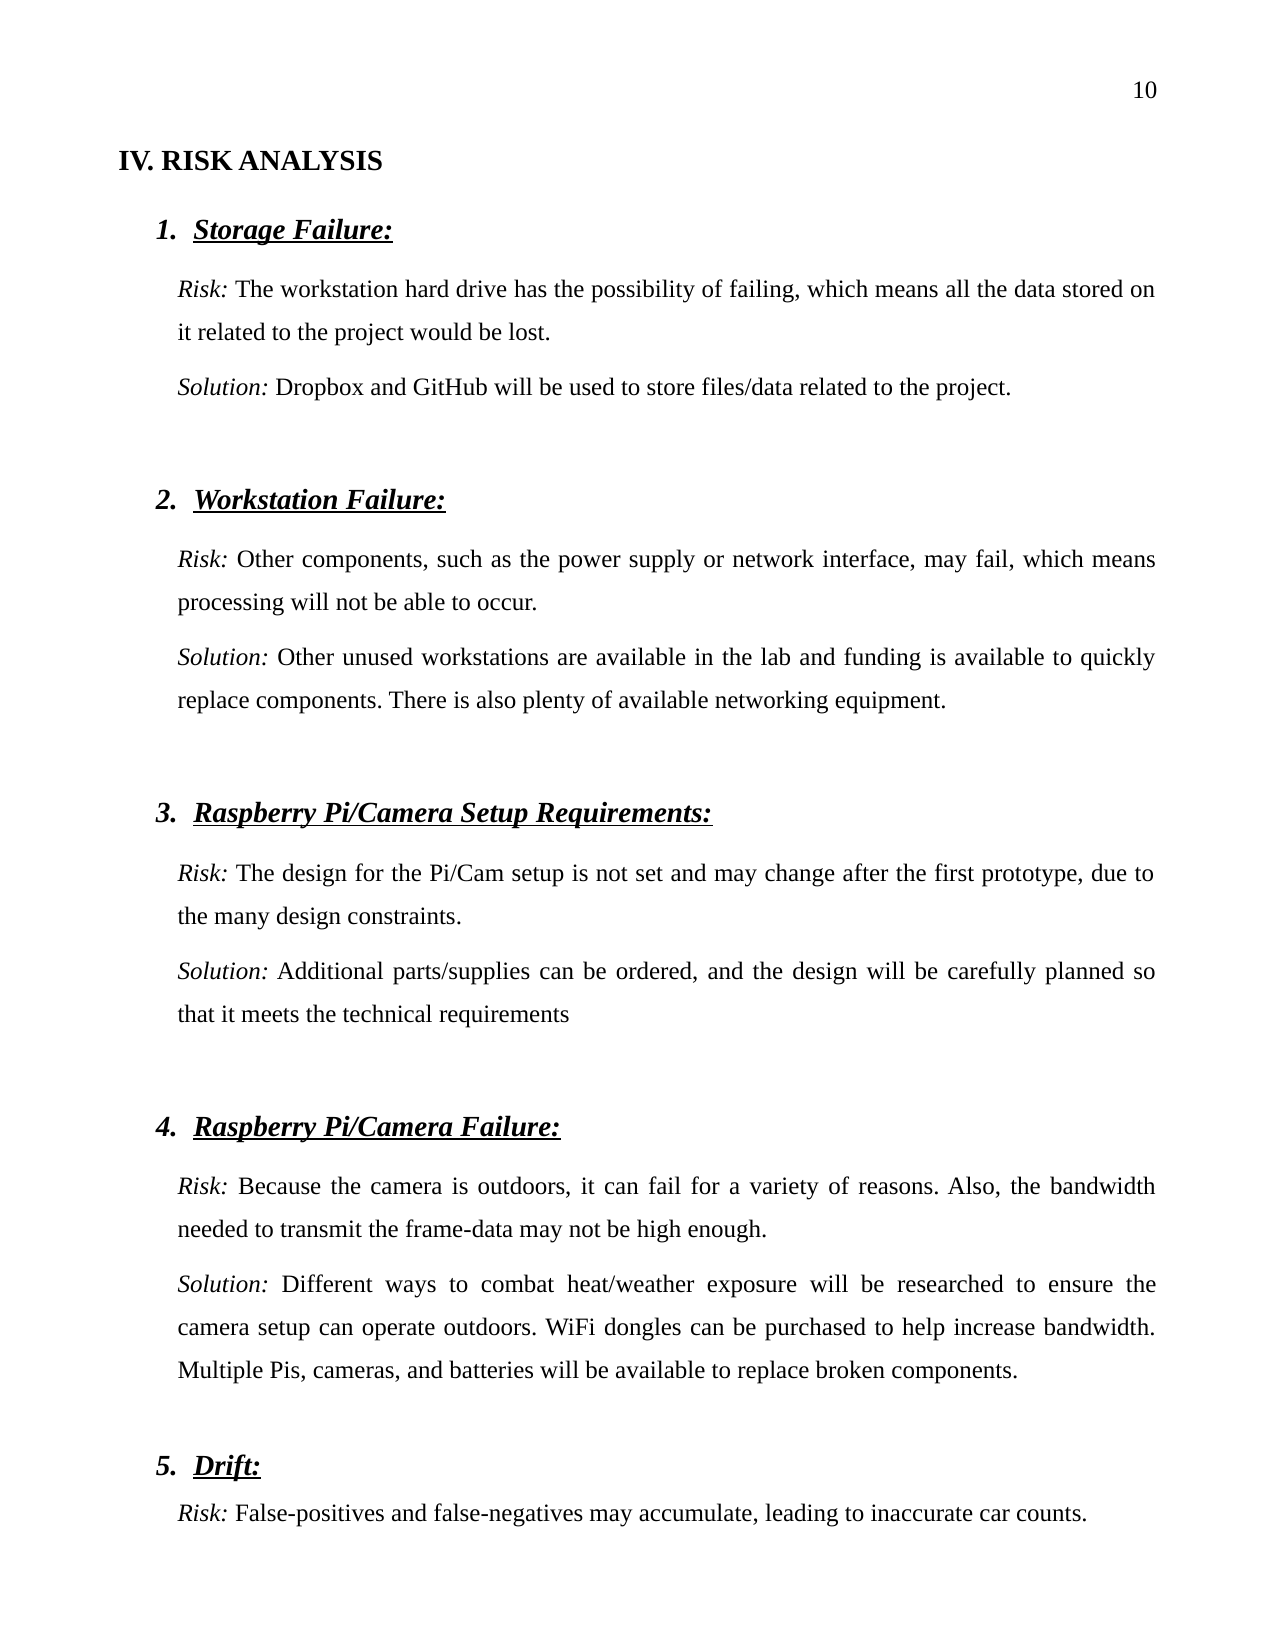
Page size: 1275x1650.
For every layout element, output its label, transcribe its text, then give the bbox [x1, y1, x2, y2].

list Storage Failure: [156, 212, 1157, 245]
list Risk: Other components, such as the power supply or network interface, may fail, which means processing will not be able to occur. [177, 544, 1157, 616]
list Risk: False-positives and false-negatives may accumulate, leading to inaccurate car counts. [177, 1498, 1157, 1527]
list Raspberry Pi/Camera Setup Requirements: [156, 796, 1157, 829]
list Raspberry Pi/Camera Failure: [156, 1109, 1157, 1143]
list Solution: Dropbox and GitHub will be used to store files/data related to the project. [177, 372, 1157, 401]
list Risk: The design for the Pi/Cam setup is not set and may change after the first prototype, due to the many design constraints. [177, 858, 1157, 930]
list Drift: [156, 1448, 1157, 1481]
list Workstation Failure: [156, 482, 1157, 516]
list Risk: The workstation hard drive has the possibility of failing, which means all the data stored on it related to the project would be lost. [177, 274, 1157, 346]
list Solution: Other unused workstations are available in the lab and funding is available to quickly replace components. There is also plenty of available networking equipment. [177, 642, 1157, 714]
list Solution: Different ways to combat heat/weather exposure will be researched to ensure the camera setup can operate outdoors. WiFi dongles can be purchased to help increase bandwidth. Multiple Pis, cameras, and batteries will be available to replace broken components. [177, 1269, 1157, 1384]
subtitle IV. RISK ANALYSIS [118, 143, 1157, 177]
list Solution: Additional parts/supplies can be ordered, and the design will be carefully planned so that it meets the technical requirements [177, 956, 1157, 1028]
list Risk: Because the camera is outdoors, it can fail for a variety of reasons. Also, the bandwidth needed to transmit the frame-data may not be high enough. [177, 1171, 1157, 1243]
